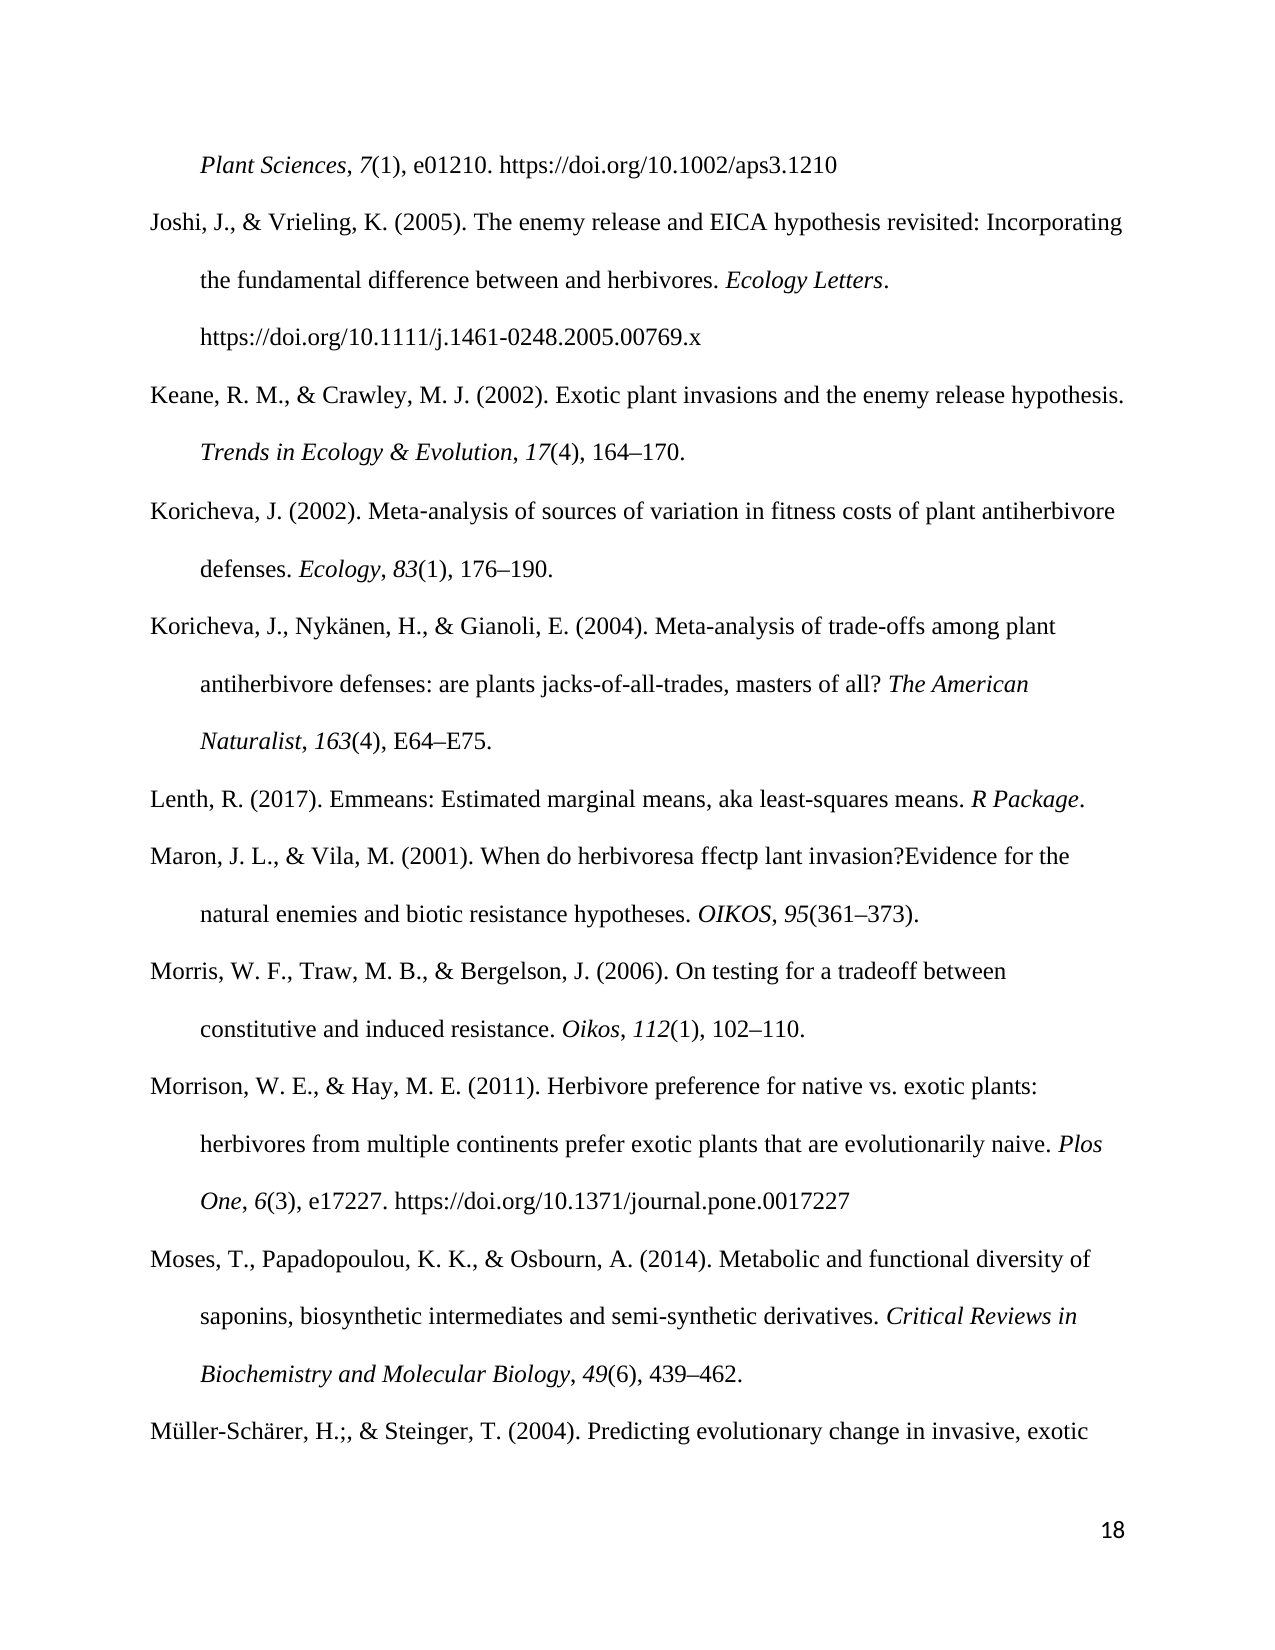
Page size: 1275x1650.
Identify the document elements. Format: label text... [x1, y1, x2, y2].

text Müller-Schärer, H.;, & Steinger, T. (2004). Predicting evolutionary change in invasive, exotic [150, 1416, 1125, 1445]
text Morrison, W. E., & Hay, M. E. (2011). Herbivore preference for native vs. exotic plants: herbivores from multiple continents prefer exotic plants that are evolutionarily naive. Plos One, 6(3), e17227. https://doi.org/10.1371/journal.pone.0017227 [150, 1071, 1125, 1215]
text Keane, R. M., & Crawley, M. J. (2002). Exotic plant invasions and the enemy release hypothesis. Trends in Ecology & Evolution, 17(4), 164–170. [150, 380, 1125, 466]
text Plant Sciences, 7(1), e01210. https://doi.org/10.1002/aps3.1210 [150, 150, 1125, 179]
text Morris, W. F., Traw, M. B., & Bergelson, J. (2006). On testing for a tradeoff between constitutive and induced resistance. Oikos, 112(1), 102–110. [150, 956, 1125, 1043]
text Koricheva, J., Nykänen, H., & Gianoli, E. (2004). Meta-analysis of trade-offs among plant antiherbivore defenses: are plants jacks-of-all-trades, masters of all? The American Naturalist, 163(4), E64–E75. [150, 611, 1125, 755]
text Maron, J. L., & Vila, M. (2001). When do herbivoresa ffectp lant invasion?Evidence for the natural enemies and biotic resistance hypotheses. OIKOS, 95(361–373). [150, 841, 1125, 928]
text Joshi, J., & Vrieling, K. (2005). The enemy release and EICA hypothesis revisited: Incorporating the fundamental difference between and herbivores. Ecology Letters. https://doi.org/10.1111/j.1461-0248.2005.00769.x [150, 207, 1125, 351]
text Lenth, R. (2017). Emmeans: Estimated marginal means, aka least-squares means. R Package. [150, 784, 1125, 813]
text Moses, T., Papadopoulou, K. K., & Osbourn, A. (2014). Metabolic and functional diversity of saponins, biosynthetic intermediates and semi-synthetic derivatives. Critical Reviews in Biochemistry and Molecular Biology, 49(6), 439–462. [150, 1244, 1125, 1388]
text Koricheva, J. (2002). Meta‐analysis of sources of variation in fitness costs of plant antiherbivore defenses. Ecology, 83(1), 176–190. [150, 495, 1125, 583]
